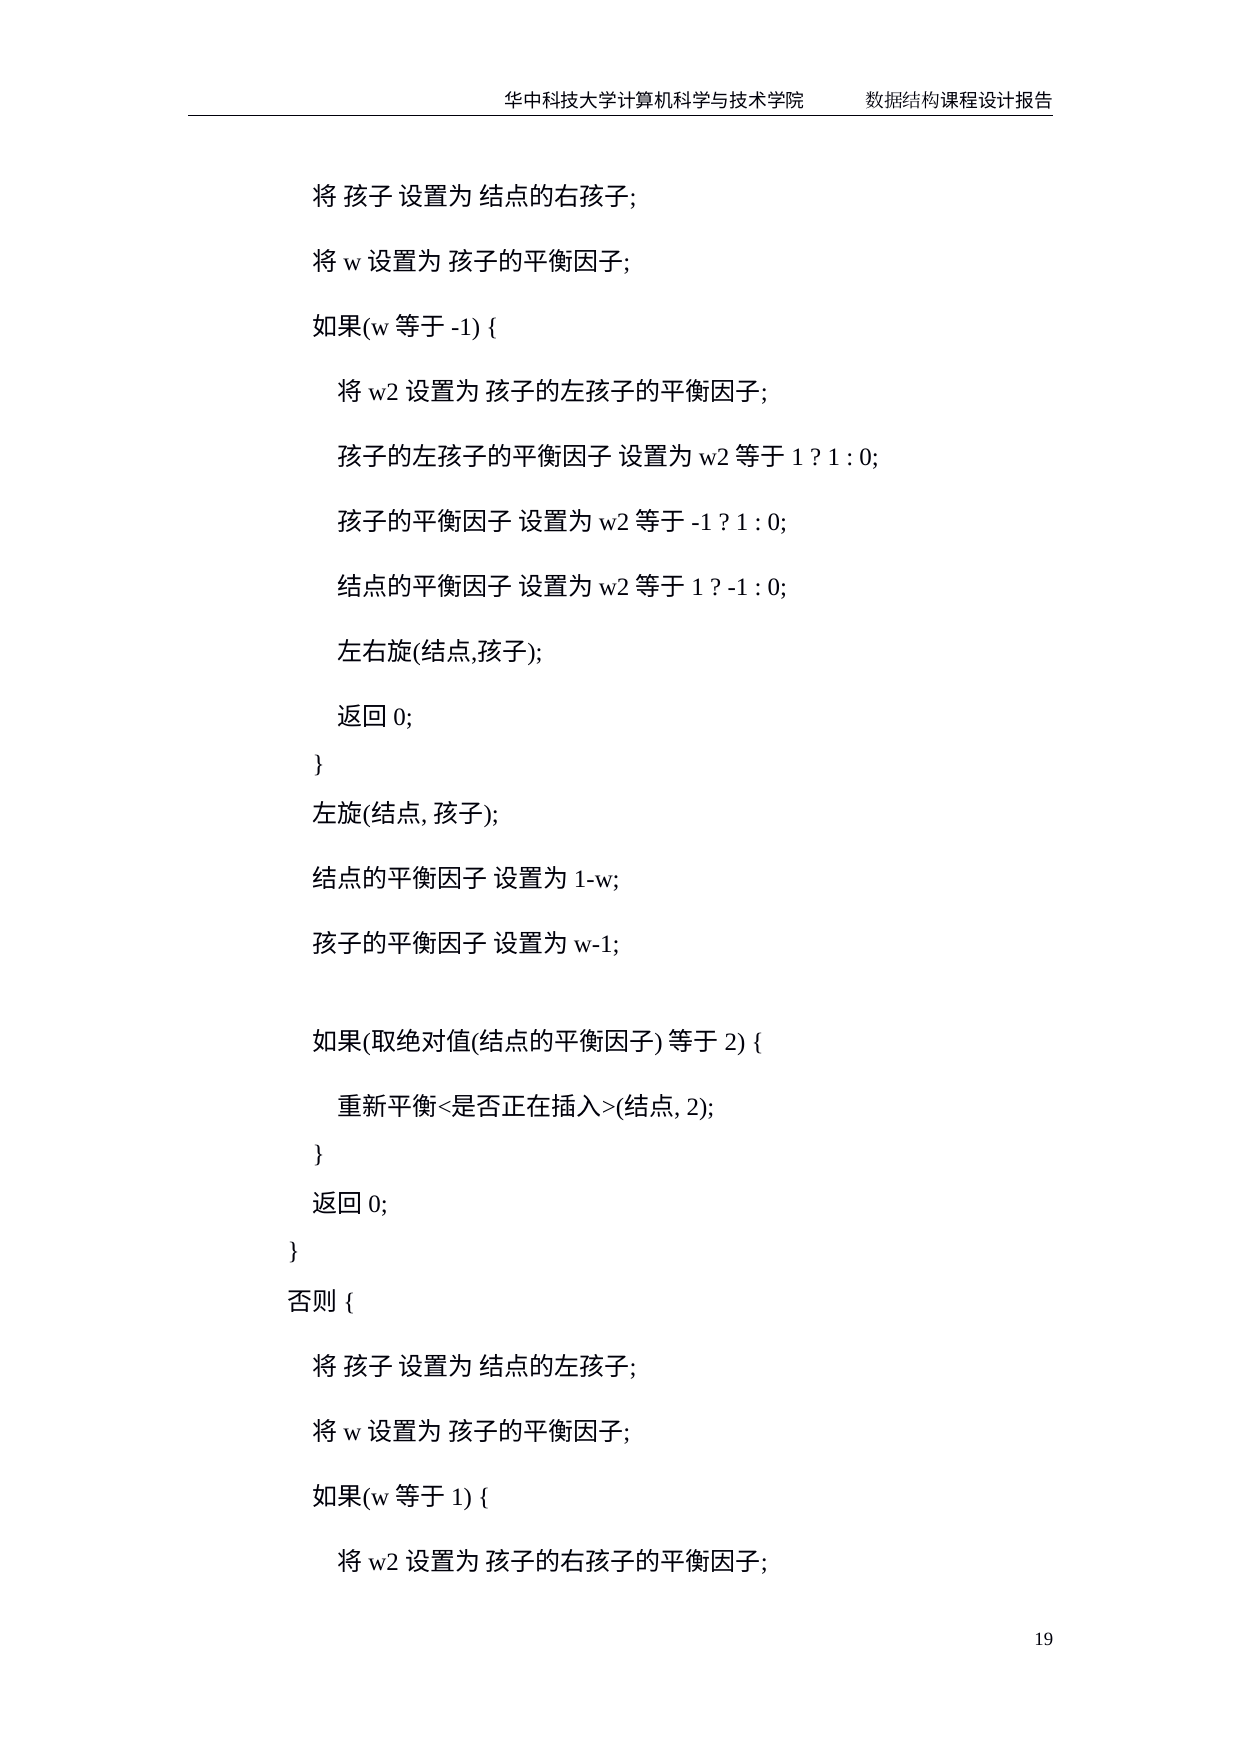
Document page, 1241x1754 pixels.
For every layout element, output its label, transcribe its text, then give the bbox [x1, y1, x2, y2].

text 将 孩子 设置为 结点的右孩子; [187, 162, 1053, 227]
text 左旋(结点, 孩子); [187, 779, 1053, 844]
text 将 孩子 设置为 结点的左孩子; [187, 1332, 1053, 1397]
text } [187, 1137, 1053, 1169]
text 将 w2 设置为 孩子的左孩子的平衡因子; [187, 357, 1053, 422]
text 如果(w 等于 -1) { [187, 292, 1053, 357]
text 如果(取绝对值(结点的平衡因子) 等于 2) { [187, 1007, 1053, 1072]
text 将 w 设置为 孩子的平衡因子; [187, 227, 1053, 292]
text } [187, 747, 1053, 779]
text 左右旋(结点,孩子); [187, 617, 1053, 682]
text } [187, 1234, 1053, 1267]
text 重新平衡<是否正在插入>(结点, 2); [187, 1072, 1053, 1137]
text 返回 0; [187, 1169, 1053, 1234]
text 结点的平衡因子 设置为 w2 等于 1 ? -1 : 0; [187, 552, 1053, 617]
text 将 w2 设置为 孩子的右孩子的平衡因子; [187, 1527, 1053, 1592]
text 孩子的左孩子的平衡因子 设置为 w2 等于 1 ? 1 : 0; [187, 422, 1053, 487]
text 返回 0; [187, 682, 1053, 747]
text 结点的平衡因子 设置为 1-w; [187, 844, 1053, 909]
text 孩子的平衡因子 设置为 w-1; [187, 909, 1053, 974]
text 否则 { [187, 1267, 1053, 1332]
text 将 w 设置为 孩子的平衡因子; [187, 1397, 1053, 1462]
text 如果(w 等于 1) { [187, 1462, 1053, 1527]
text 孩子的平衡因子 设置为 w2 等于 -1 ? 1 : 0; [187, 487, 1053, 552]
